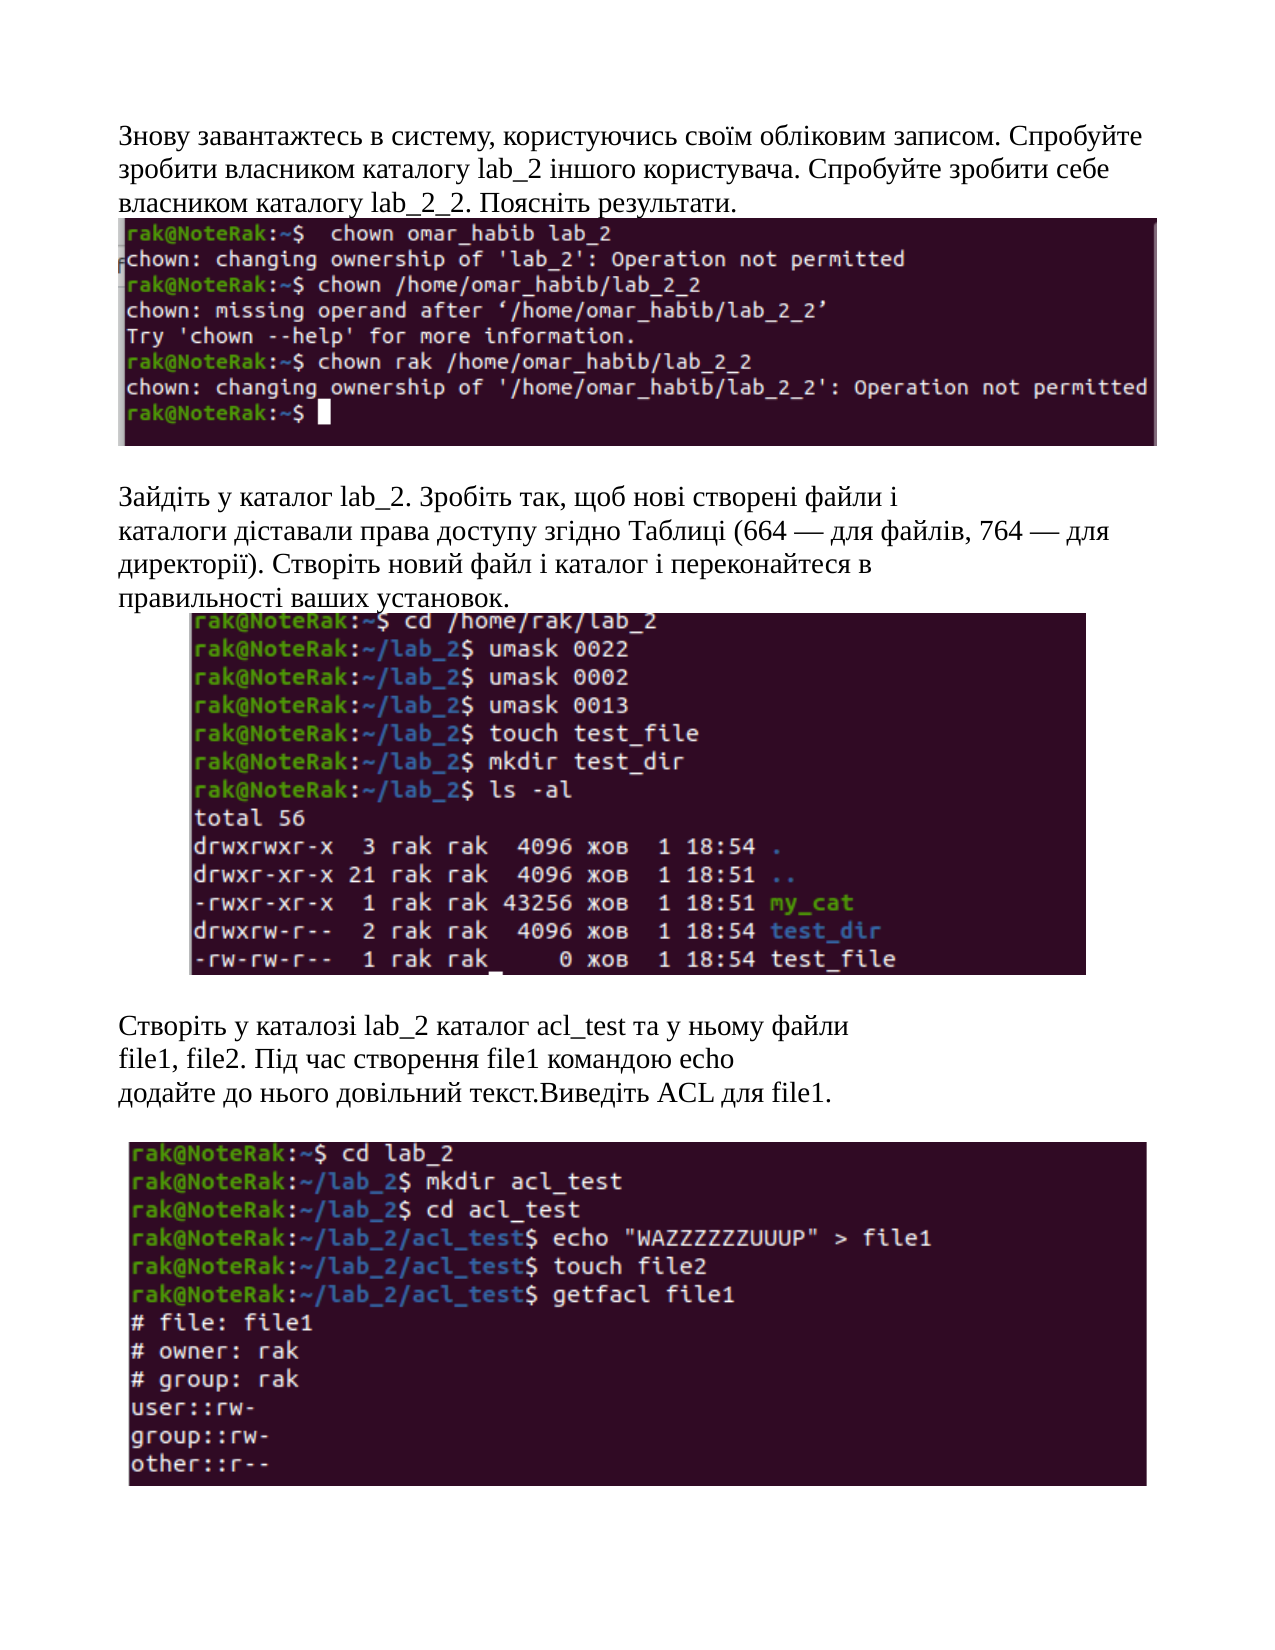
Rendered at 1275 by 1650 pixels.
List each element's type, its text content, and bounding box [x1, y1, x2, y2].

picture [189, 613, 1086, 975]
picture [118, 218, 1157, 446]
picture [128, 1142, 1147, 1486]
text правильності ваших установок. [118, 580, 1157, 613]
text Створіть у каталозі lab_2 каталог acl_test та у ньому файли [118, 1008, 1157, 1041]
text каталоги діставали права доступу згідно Таблиці (664 — для файлів, 764 — для директорії). Створіть новий файл і каталог і переконайтеся в [118, 513, 1157, 580]
text file1, file2. Під час створення file1 командою echo [118, 1041, 1157, 1075]
text Зайдіть у каталог lab_2. Зробіть так, щоб нові створені файли і [118, 479, 1157, 513]
text додайте до нього довільний текст.Виведіть ACL для file1. [118, 1075, 1157, 1108]
text Знову завантажтесь в систему, користуючись своїм обліковим записом. Спробуйте зробити власником каталогу lab_2 іншого користувача. Спробуйте зробити себе власником каталогу lab_2_2. Поясніть результати. [118, 118, 1157, 218]
